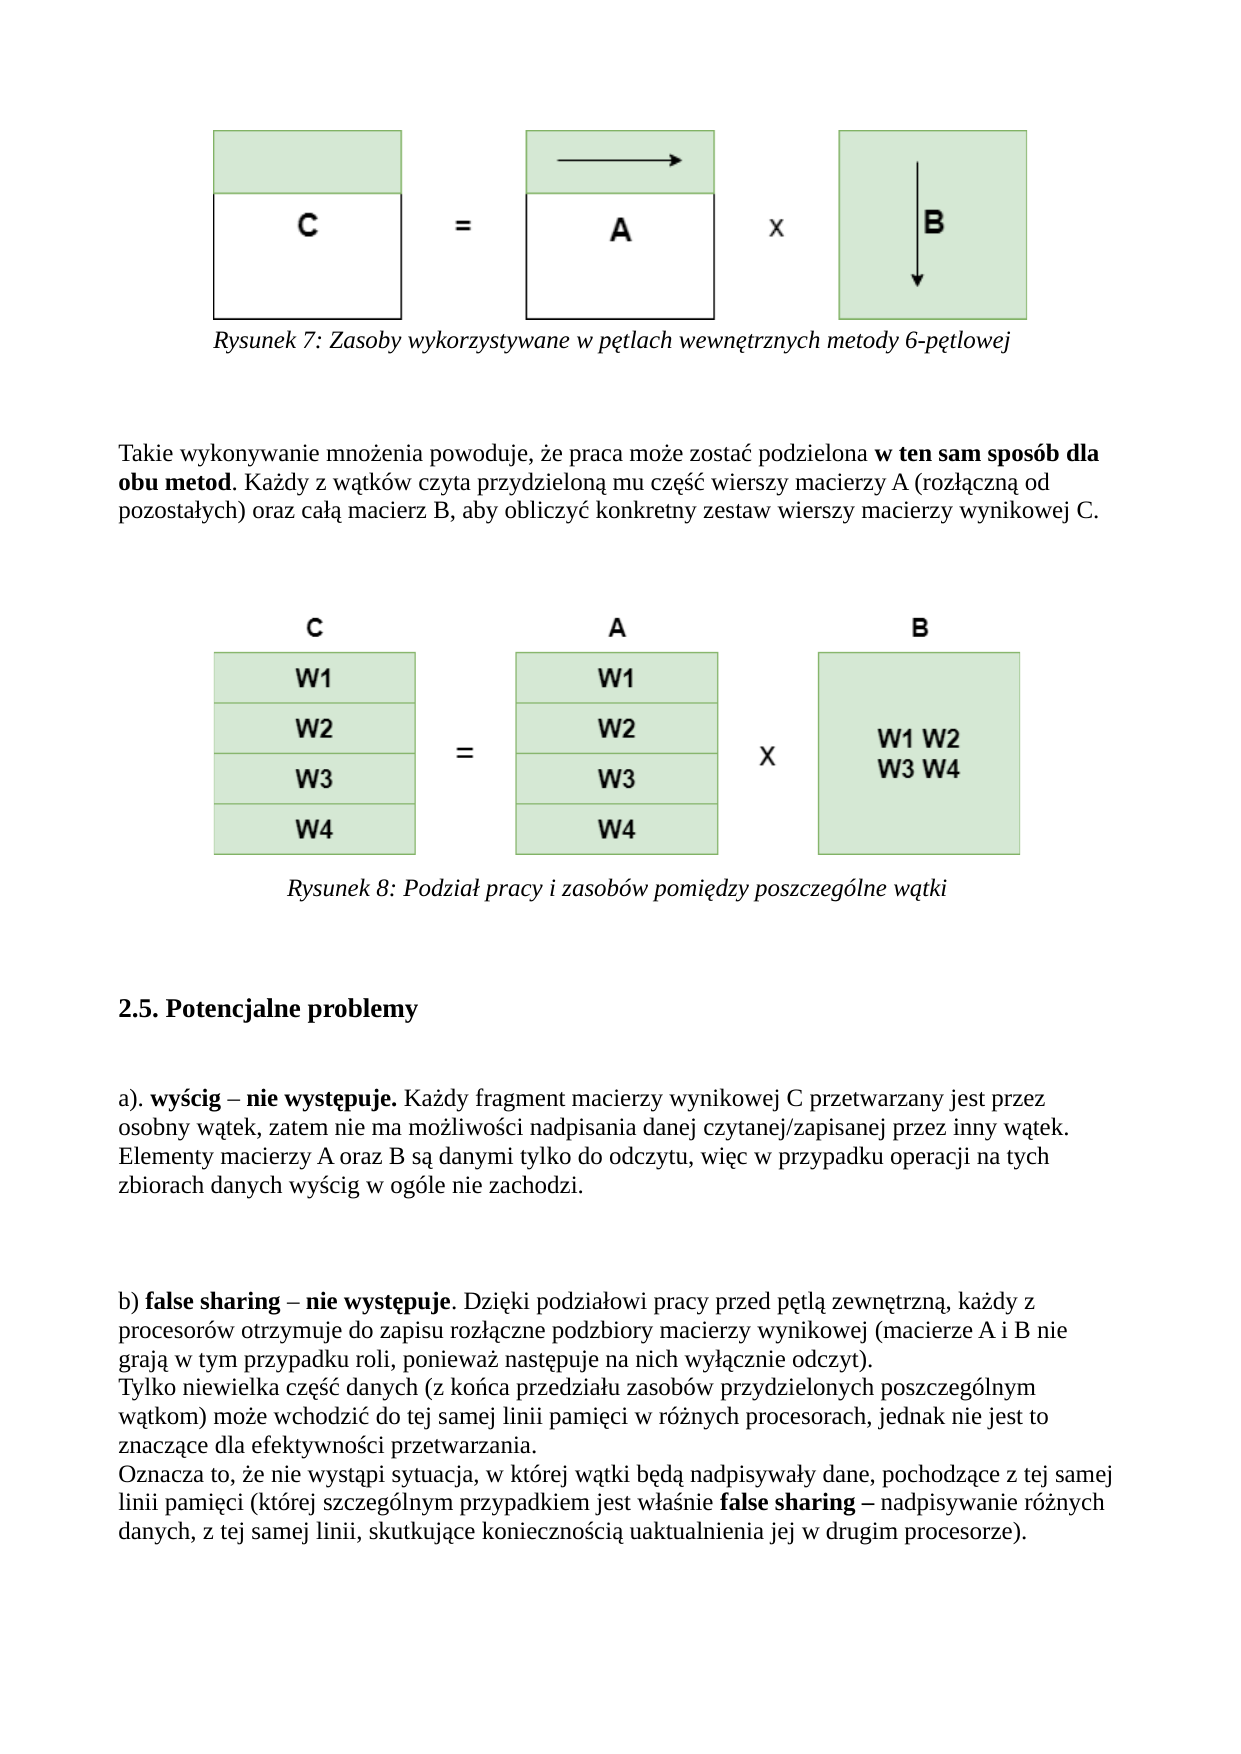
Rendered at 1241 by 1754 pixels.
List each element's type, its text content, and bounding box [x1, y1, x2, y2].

text Takie wykonywanie mnożenia powoduje, że praca może zostać podzielona w ten sam sposób dla obu metod. Każdy z wątków czyta przydzieloną mu część wierszy macierzy A (rozłączną od pozostałych) oraz całą macierz B, aby obliczyć konkretny zestaw wierszy macierzy wynikowej C. [118, 438, 1122, 524]
picture [213, 130, 1028, 320]
text a). wyścig – nie występuje. Każdy fragment macierzy wynikowej C przetwarzany jest przez osobny wątek, zatem nie ma możliwości nadpisania danej czytanej/zapisanej przez inny wątek. Elementy macierzy A oraz B są danymi tylko do odczytu, więc w przypadku operacji na tych zbiorach danych wyścig w ogóle nie zachodzi. [118, 1052, 1122, 1198]
text 2.5. Potencjalne problemy [118, 992, 1122, 1023]
text Rysunek 7: Zasoby wykorzystywane w pętlach wewnętrznych metody 6-pętlowej [213, 320, 1027, 354]
picture [213, 613, 1021, 855]
text b) false sharing – nie występuje. Dzięki podziałowi pracy przed pętlą zewnętrzną, każdy z procesorów otrzymuje do zapisu rozłączne podzbiory macierzy wynikowej (macierze A i B nie grają w tym przypadku roli, ponieważ następuje na nich wyłącznie odczyt). Tylko niewielka część danych (z końca przedziału zasobów przydzielonych poszczególnym wątkom) może wchodzić do tej samej linii pamięci w różnych procesorach, jednak nie jest to znaczące dla efektywności przetwarzania. Oznacza to, że nie wystąpi sytuacja, w której wątki będą nadpisywały dane, pochodzące z tej samej linii pamięci (której szczególnym przypadkiem jest właśnie false sharing – nadpisywanie różnych danych, z tej samej linii, skutkujące koniecznością uaktualnienia jej w drugim procesorze). [118, 1286, 1122, 1545]
text Rysunek 8: Podział pracy i zasobów pomiędzy poszczególne wątki [214, 873, 1020, 902]
